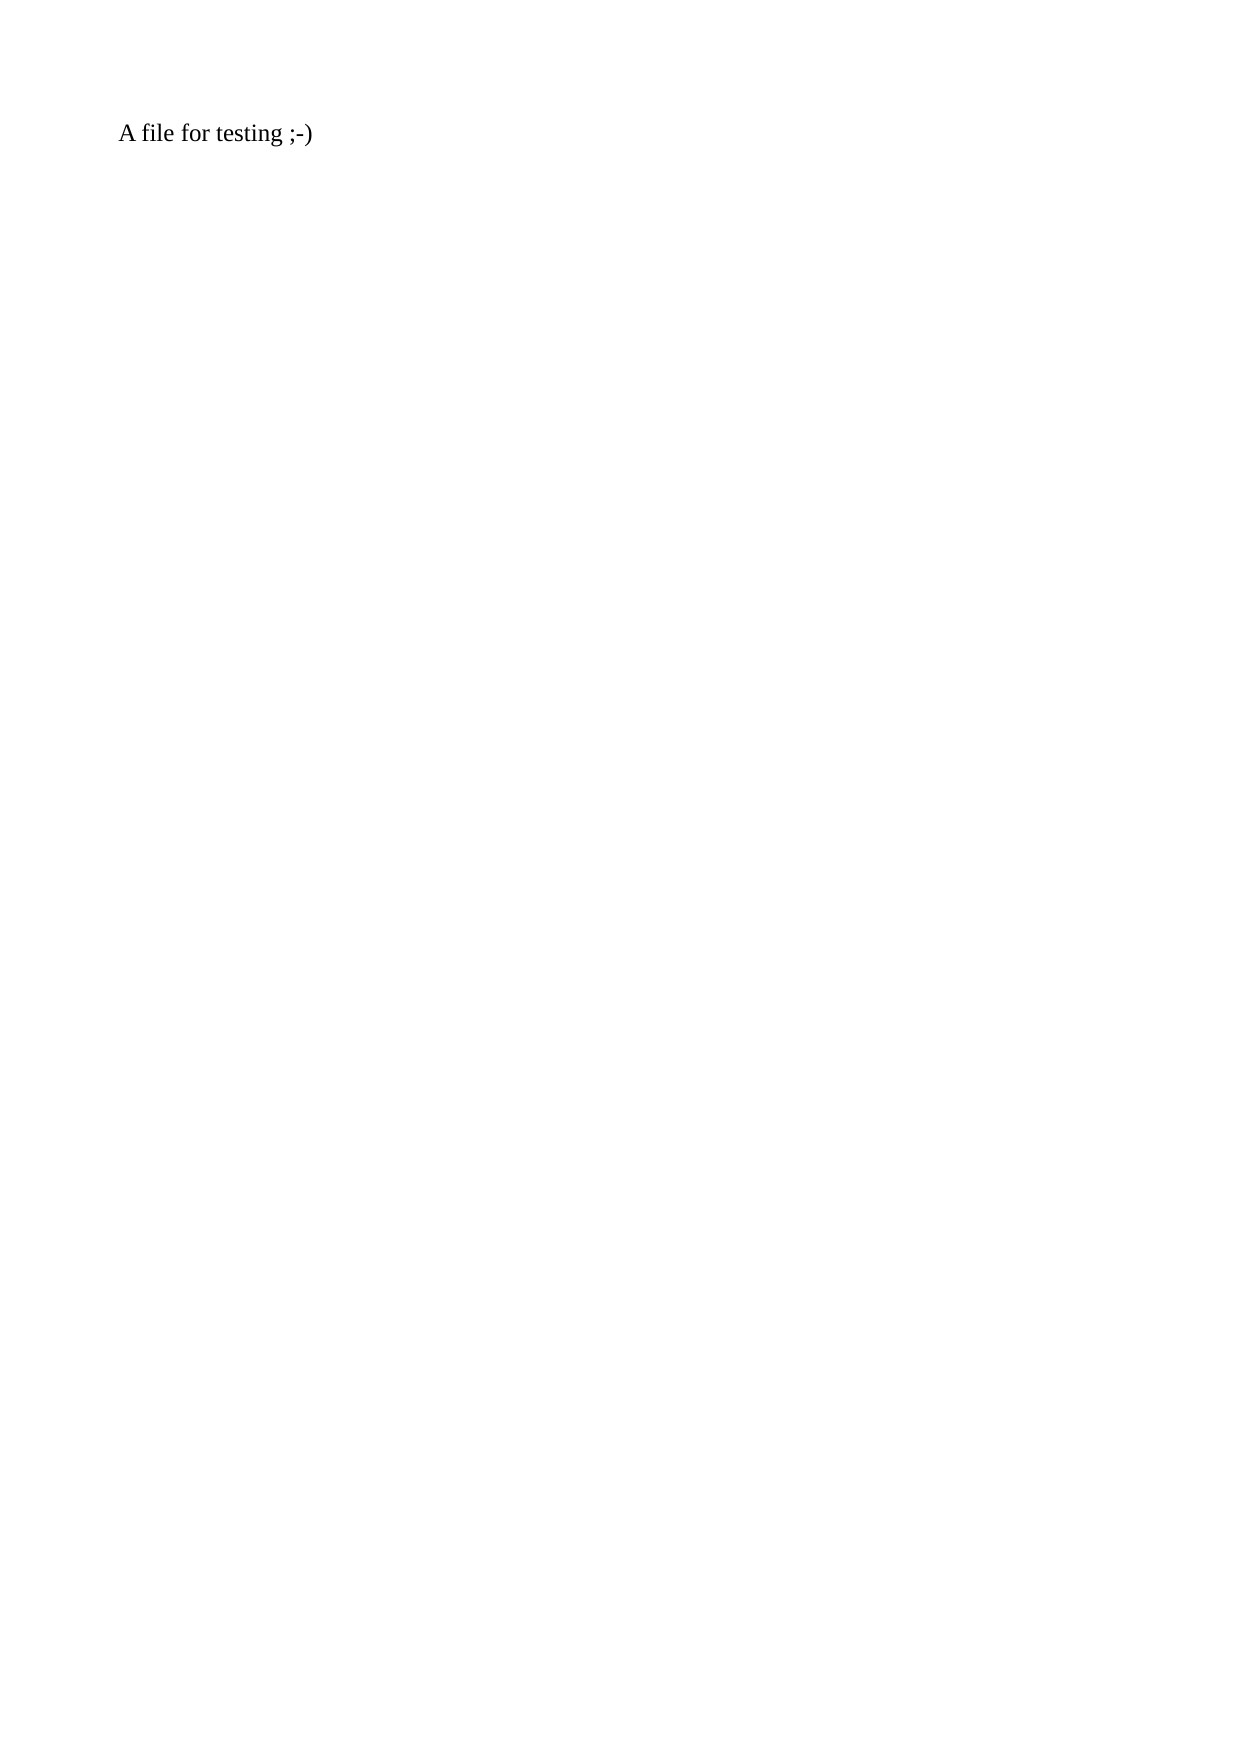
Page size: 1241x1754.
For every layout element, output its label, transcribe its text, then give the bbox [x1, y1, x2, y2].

text A file for testing ;-) [118, 118, 1122, 147]
